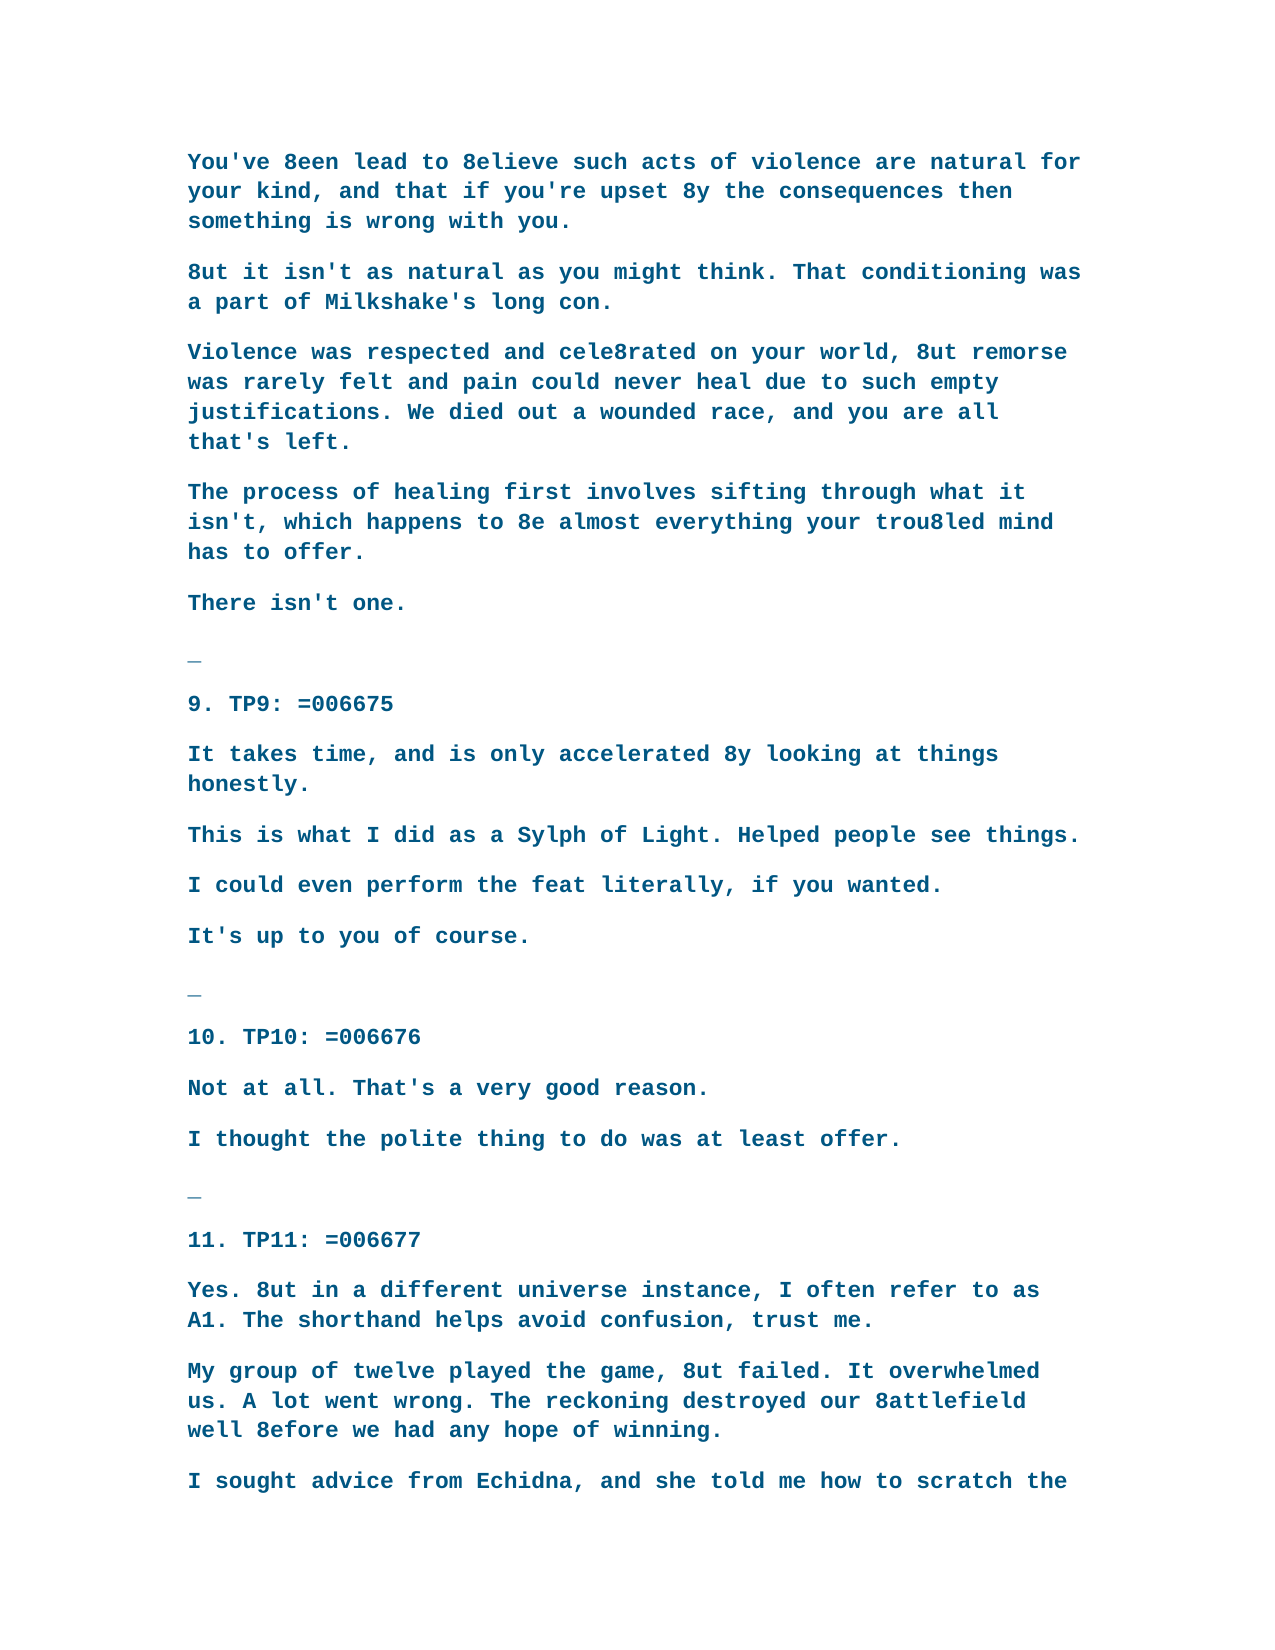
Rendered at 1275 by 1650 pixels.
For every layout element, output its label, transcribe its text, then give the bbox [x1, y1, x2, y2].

text 11. TP11: =006677 [187, 1228, 1087, 1254]
text _ [187, 1177, 1087, 1203]
text I sought advice from Echidna, and she told me how to scratch the [187, 1469, 1087, 1495]
text I thought the polite thing to do was at least offer. [187, 1127, 1087, 1153]
text You've 8een lead to 8elieve such acts of violence are natural for your kind, and that if you're upset 8y the consequences then something is wrong with you. [187, 150, 1087, 236]
text _ [187, 975, 1087, 1001]
text It's up to you of course. [187, 924, 1087, 950]
text There isn't one. [187, 591, 1087, 617]
text 8ut it isn't as natural as you might think. That conditioning was a part of Milkshake's long con. [187, 260, 1087, 316]
text The process of healing first involves sifting through what it isn't, which happens to 8e almost everything your trou8led mind has to offer. [187, 481, 1087, 566]
text 10. TP10: =006676 [187, 1026, 1087, 1052]
text _ [187, 641, 1087, 667]
text My group of twelve played the game, 8ut failed. It overwhelmed us. A lot went wrong. The reckoning destroyed our 8attlefield well 8efore we had any hope of winning. [187, 1359, 1087, 1445]
text Not at all. That's a very good reason. [187, 1076, 1087, 1102]
text This is what I did as a Sylph of Light. Helped people see things. [187, 823, 1087, 849]
text Yes. 8ut in a different universe instance, I often refer to as A1. The shorthand helps avoid confusion, trust me. [187, 1279, 1087, 1334]
text I could even perform the feat literally, if you wanted. [187, 874, 1087, 900]
text It takes time, and is only accelerated 8y looking at things honestly. [187, 743, 1087, 798]
text 9. TP9: =006675 [187, 692, 1087, 718]
text Violence was respected and cele8rated on your world, 8ut remorse was rarely felt and pain could never heal due to such empty justifications. We died out a wounded race, and you are all that's left. [187, 341, 1087, 456]
